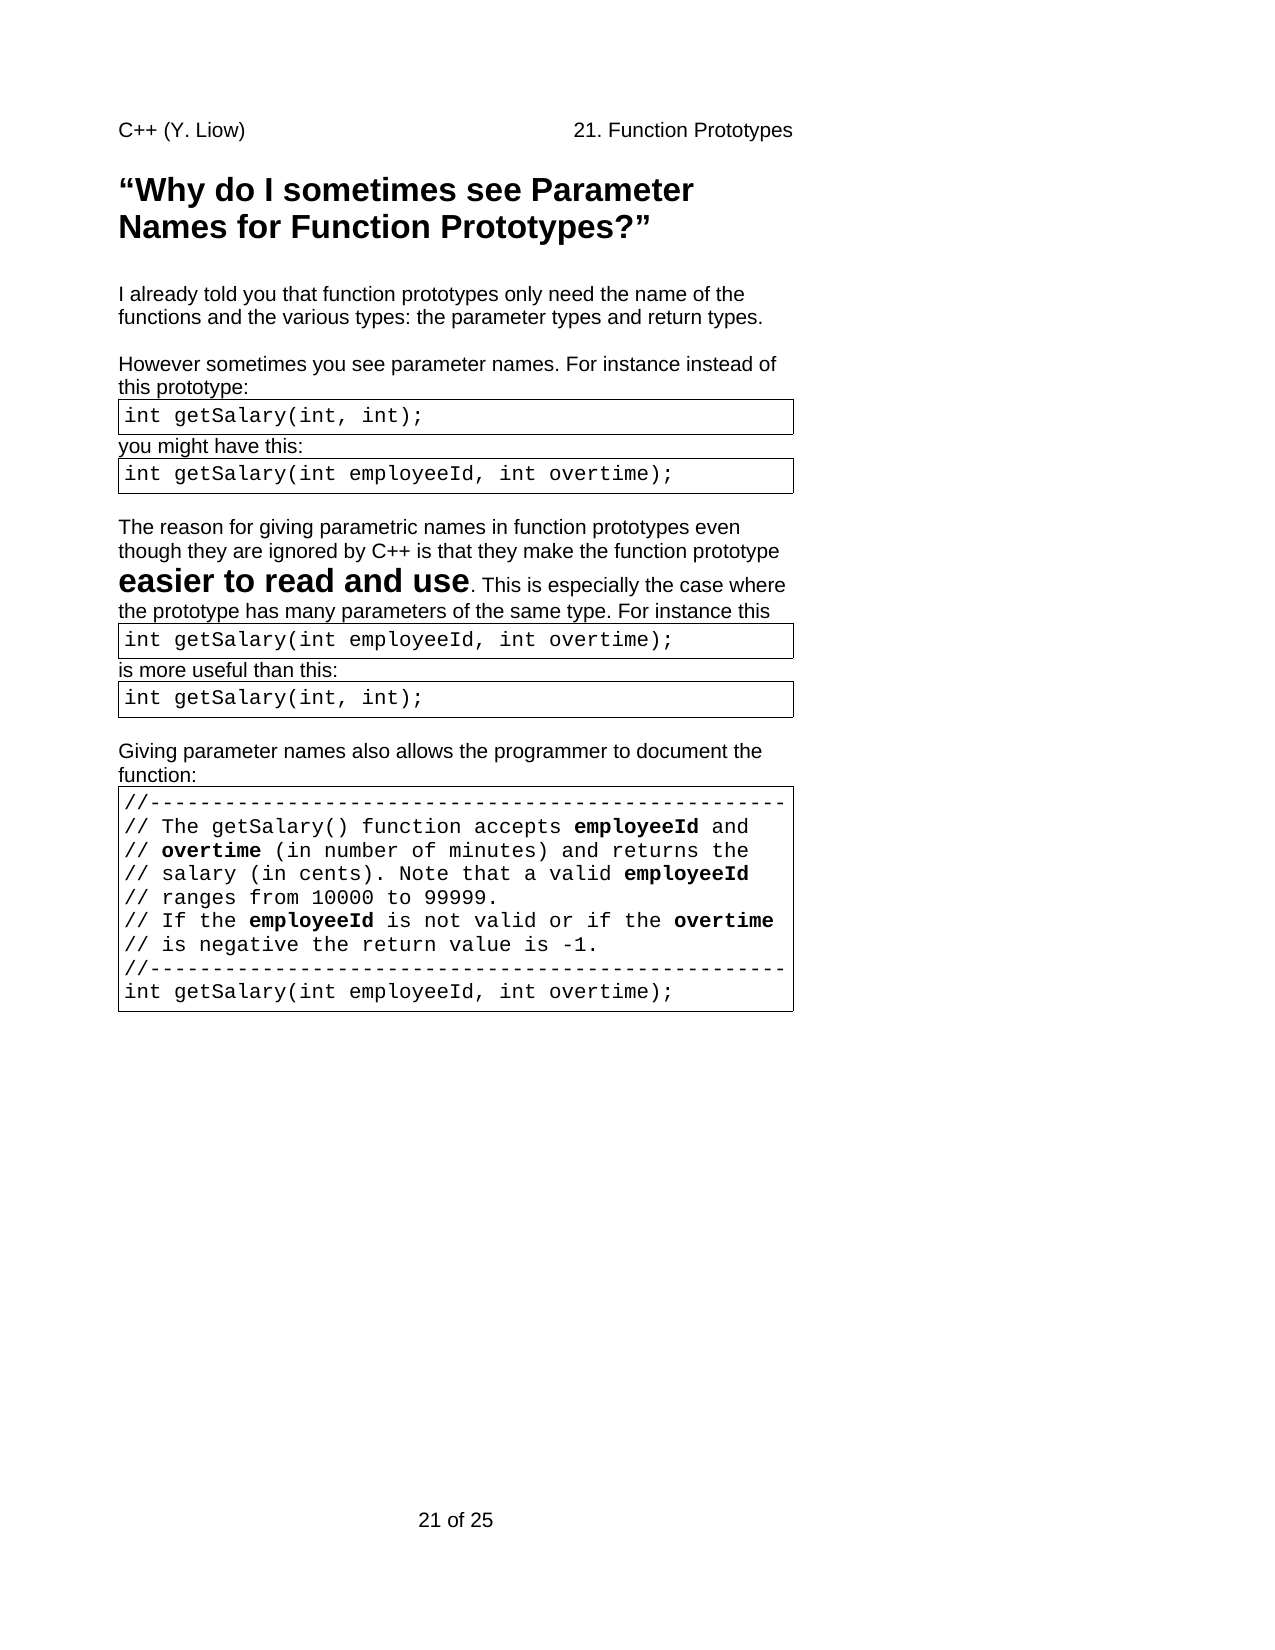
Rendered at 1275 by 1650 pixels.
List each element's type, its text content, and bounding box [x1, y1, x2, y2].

table_header int getSalary(int employeeId, int overtime); [119, 459, 793, 493]
text I already told you that function prototypes only need the name of the functions and the various types: the parameter types and return types. [118, 283, 793, 329]
text you might have this: [118, 435, 793, 457]
table_header //--------------------------------------------------- // The getSalary() function accepts employeeId and // overtime (in number of minutes) and returns the // salary (in cents). Note that a valid employeeId // ranges from 10000 to 99999. // If the employeeId is not valid or if the overtime // is negative the return value is -1. //--------------------------------------------------- int getSalary(int employeeId, int overtime); [119, 787, 793, 1011]
table_header int getSalary(int, int); [119, 400, 793, 434]
text The reason for giving parametric names in function prototypes even though they are ignored by C++ is that they make the function prototype easier to read and use. This is especially the case where the prototype has many parameters of the same type. For instance this [118, 516, 793, 623]
text is more useful than this: [118, 659, 793, 681]
text However sometimes you see parameter names. For instance instead of this prototype: [118, 352, 793, 399]
text Giving parameter names also allows the programmer to document the function: [118, 740, 793, 786]
table_header int getSalary(int employeeId, int overtime); [119, 624, 793, 658]
table_header int getSalary(int, int); [119, 682, 793, 717]
text “Why do I sometimes see Parameter Names for Function Prototypes?” [118, 171, 793, 245]
